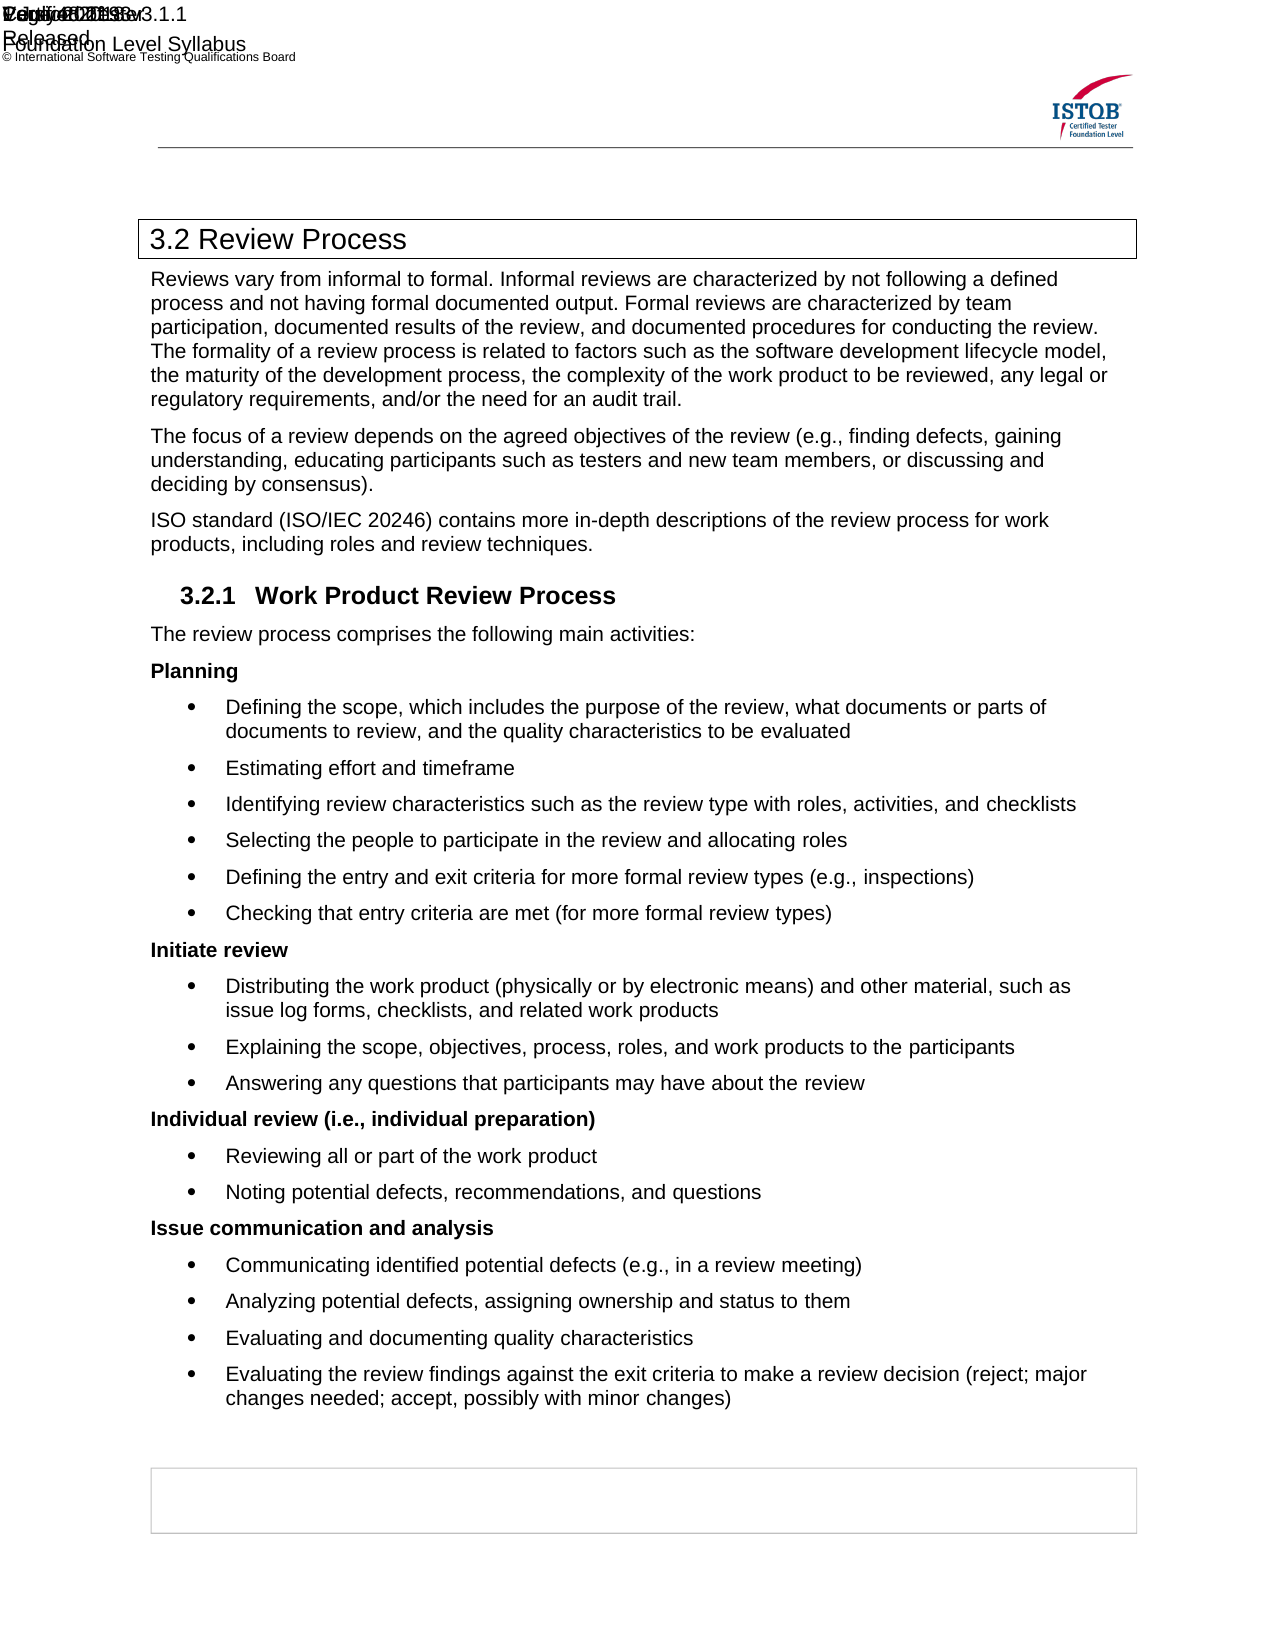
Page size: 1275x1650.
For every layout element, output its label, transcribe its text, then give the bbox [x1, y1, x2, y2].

list Reviewing all or part of the work product [188, 1144, 1150, 1168]
list Analyzing potential defects, assigning ownership and status to them [188, 1289, 1150, 1313]
subtitle Planning [150, 659, 1150, 683]
subtitle Work Product Review Process [180, 581, 1150, 609]
text Reviews vary from informal to formal. Informal reviews are characterized by not following a defined process and not having formal documented output. Formal reviews are characterized by team participation, documented results of the review, and documented procedures for conducting the review. The formality of a review process is related to factors such as the software development lifecycle model, the maturity of the development process, the complexity of the work product to be reviewed, any legal or regulatory requirements, and/or the need for an audit trail. [150, 267, 1111, 411]
list Checking that entry criteria are met (for more formal review types) [188, 901, 1150, 925]
list Evaluating and documenting quality characteristics [188, 1326, 1150, 1350]
subtitle Initiate review [150, 937, 1150, 961]
text The focus of a review depends on the agreed objectives of the review (e.g., finding defects, gaining understanding, educating participants such as testers and new team members, or discussing and deciding by consensus). [150, 424, 1065, 496]
list Defining the scope, which includes the purpose of the review, what documents or parts of documents to review, and the quality characteristics to be evaluated [188, 695, 1048, 743]
list Selecting the people to participate in the review and allocating roles [188, 828, 1150, 852]
text 3.2 Review Process [149, 222, 1137, 256]
list Estimating effort and timeframe [188, 755, 1150, 779]
text The review process comprises the following main activities: [150, 622, 1150, 646]
list Identifying review characteristics such as the review type with roles, activities, and checklists [188, 792, 1150, 816]
list Evaluating the review findings against the exit criteria to make a review decision (reject; major changes needed; accept, possibly with minor changes) [188, 1362, 1088, 1410]
list Noting potential defects, recommendations, and questions [188, 1180, 1150, 1204]
list Answering any questions that participants may have about the review [188, 1071, 1150, 1094]
list Distributing the work product (physically or by electronic means) and other material, such as issue log forms, checklists, and related work products [188, 974, 1072, 1022]
list Explaining the scope, objectives, process, roles, and work products to the participants [188, 1034, 1150, 1058]
list Communicating identified potential defects (e.g., in a review meeting) [188, 1253, 1150, 1277]
text ISO standard (ISO/IEC 20246) contains more in-depth descriptions of the review process for work products, including roles and review techniques. [150, 508, 1052, 556]
list Defining the entry and exit criteria for more formal review types (e.g., inspections) [188, 865, 1150, 889]
picture [1036, 58, 1148, 161]
subtitle Individual review (i.e., individual preparation) [150, 1107, 1150, 1131]
subtitle Issue communication and analysis [150, 1216, 1150, 1240]
